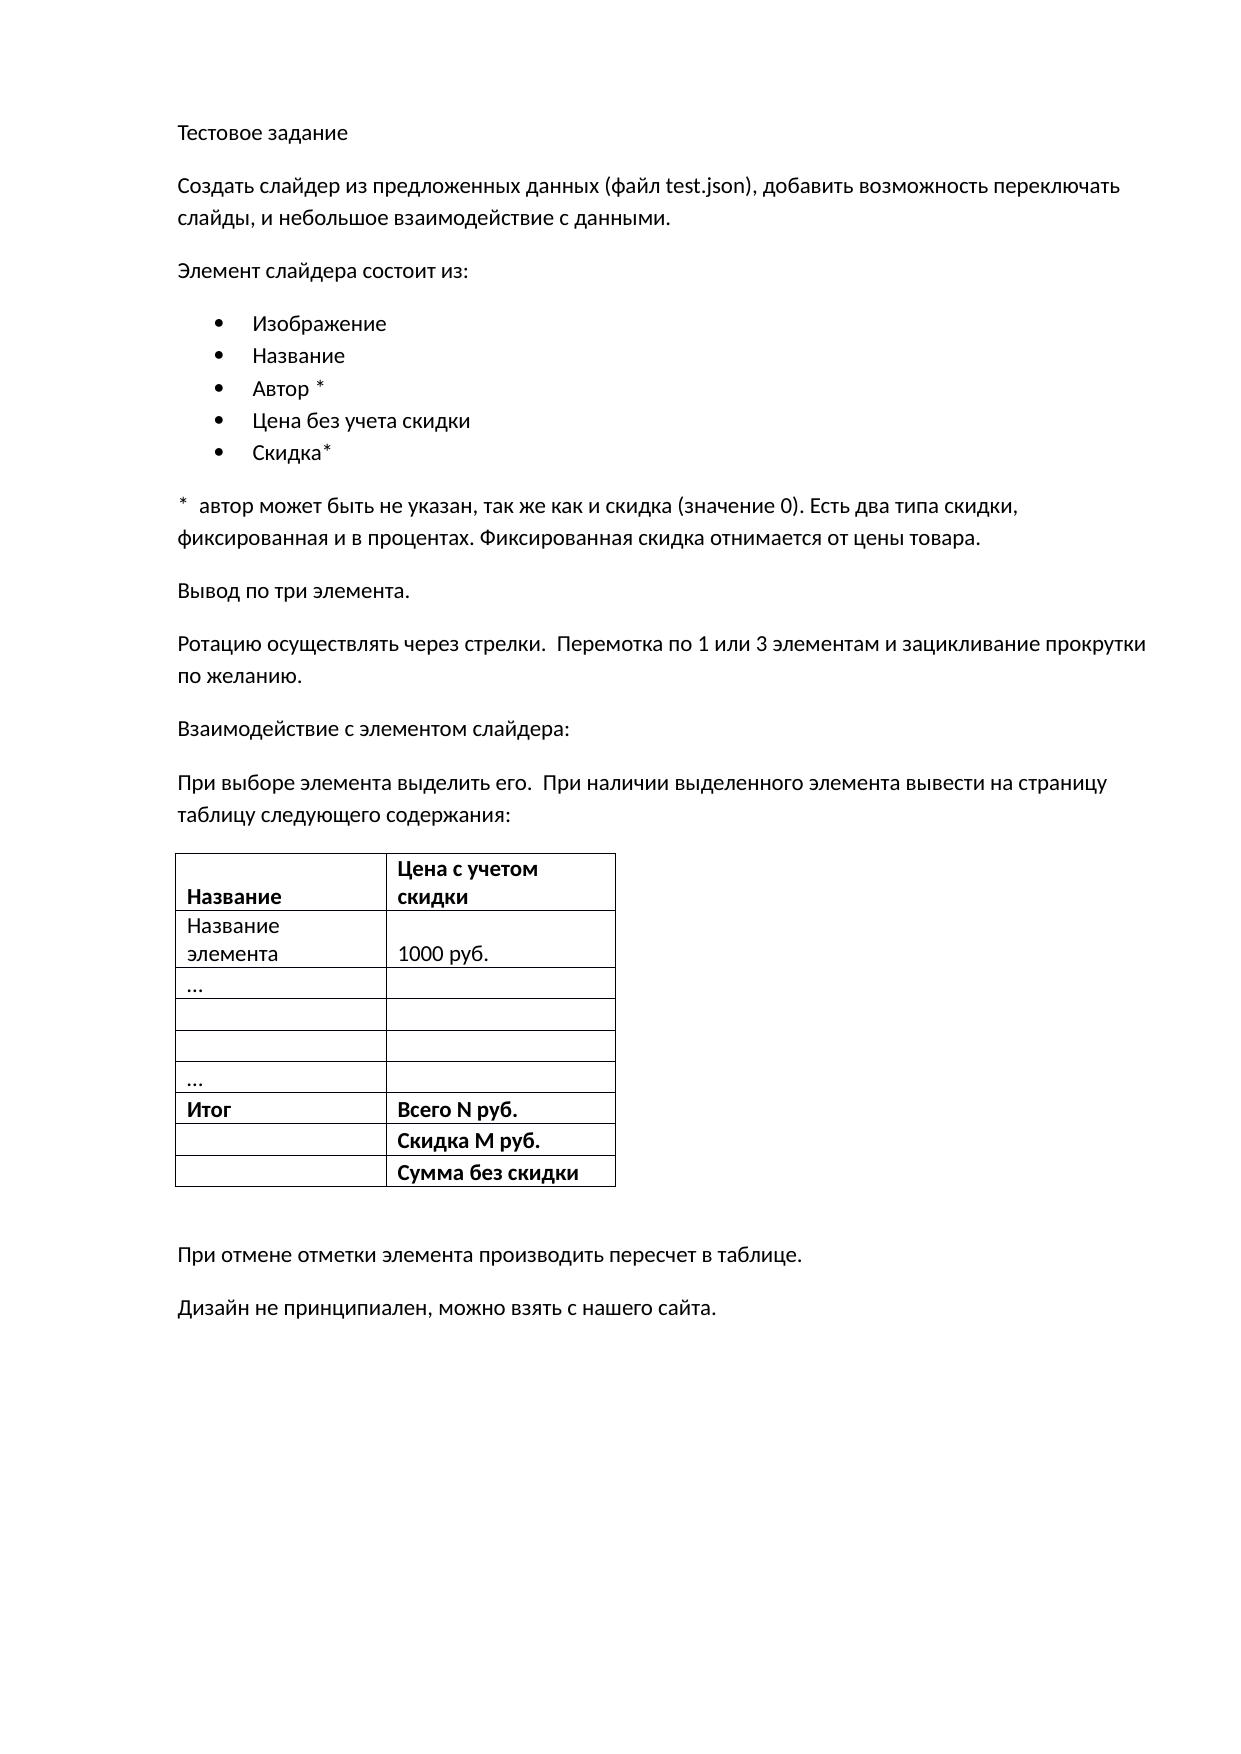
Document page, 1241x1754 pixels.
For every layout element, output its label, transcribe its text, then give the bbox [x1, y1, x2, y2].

text При выборе элемента выделить его. При наличии выделенного элемента вывести на страницу таблицу следующего содержания: [177, 768, 1152, 828]
table_cell Скидка M руб. [387, 1124, 615, 1154]
table_cell [176, 1156, 386, 1186]
text Дизайн не принципиален, можно взять с нашего сайта. [177, 1293, 1152, 1321]
list Скидка* [215, 438, 1152, 466]
text Взаимодействие с элементом слайдера: [177, 714, 1152, 743]
table_cell … [176, 968, 386, 998]
table_cell Название элемента [176, 911, 386, 967]
table_cell [176, 999, 386, 1029]
text При отмене отметки элемента производить пересчет в таблице. [177, 1240, 1152, 1268]
text Тестовое задание [177, 118, 1152, 146]
table_cell [387, 999, 615, 1029]
text Ротацию осуществлять через стрелки. Перемотка по 1 или 3 элементам и зацикливание прокрутки по желанию. [177, 629, 1152, 689]
table_cell [387, 1031, 615, 1061]
table_cell … [176, 1062, 386, 1092]
table_cell [387, 968, 615, 998]
list Название [215, 342, 1152, 369]
list Автор * [215, 374, 1152, 402]
table_header Название [176, 854, 386, 910]
table_cell Итог [176, 1093, 386, 1123]
table_cell [176, 1124, 386, 1154]
list Цена без учета скидки [215, 406, 1152, 434]
table_cell [387, 1062, 615, 1092]
table_cell Сумма без скидки [387, 1156, 615, 1186]
text Элемент слайдера состоит из: [177, 256, 1152, 284]
list Изображение [215, 309, 1152, 337]
text * автор может быть не указан, так же как и скидка (значение 0). Есть два типа скидки, фиксированная и в процентах. Фиксированная скидка отнимается от цены товара. [177, 491, 1152, 551]
table_cell Всего N руб. [387, 1093, 615, 1123]
table_cell [176, 1031, 386, 1061]
table_header Цена с учетом скидки [387, 854, 615, 910]
text Вывод по три элемента. [177, 576, 1152, 604]
text Создать слайдер из предложенных данных (файл test.json), добавить возможность переключать слайды, и небольшое взаимодействие с данными. [177, 171, 1152, 231]
table_cell 1000 руб. [387, 911, 615, 967]
